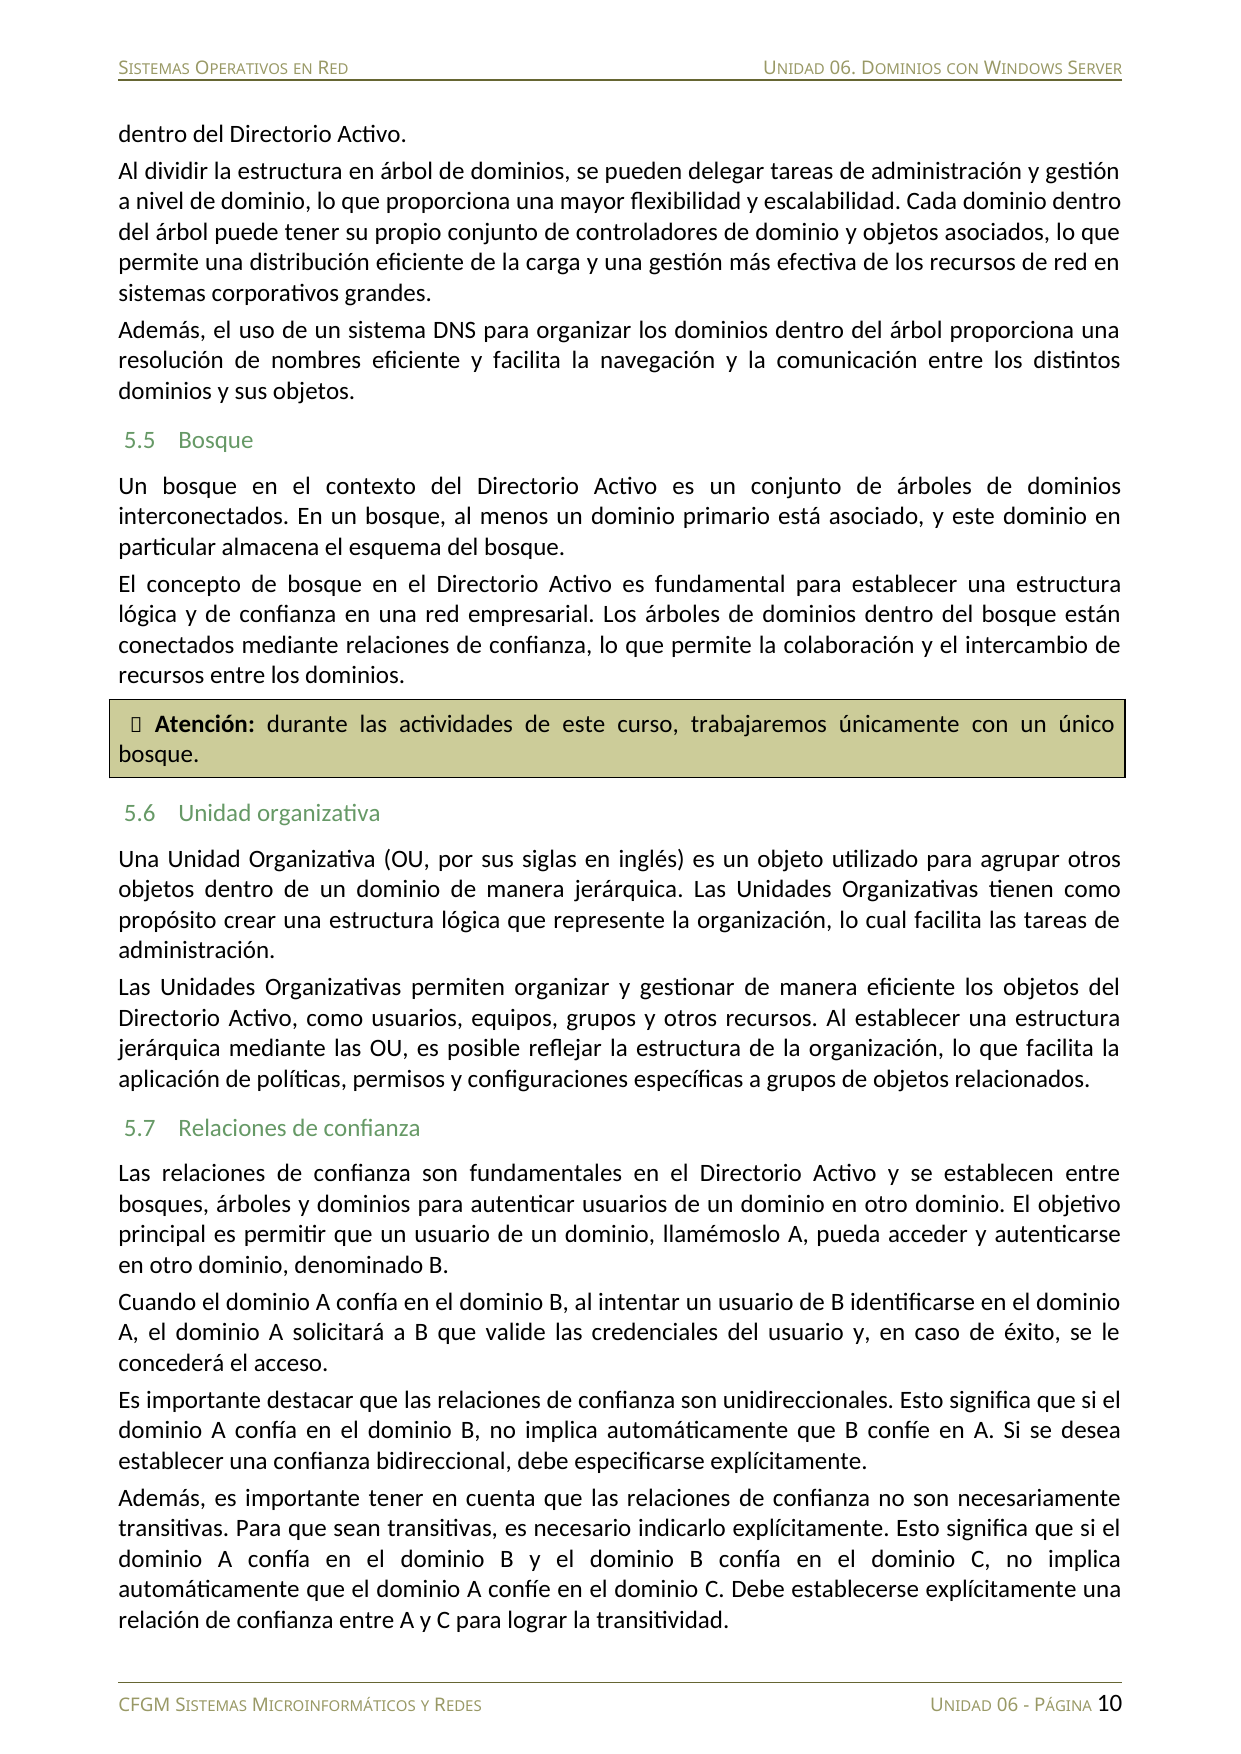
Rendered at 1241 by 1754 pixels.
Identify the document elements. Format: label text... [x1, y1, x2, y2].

text Cuando el dominio A confía en el dominio B, al intentar un usuario de B identificarse en el dominio A, el dominio A solicitará a B que valide las credenciales del usuario y, en caso de éxito, se le concederá el acceso. [118, 1286, 1122, 1378]
text El concepto de bosque en el Directorio Activo es fundamental para establecer una estructura lógica y de confianza en una red empresarial. Los árboles de dominios dentro del bosque están conectados mediante relaciones de confianza, lo que permite la colaboración y el intercambio de recursos entre los dominios. [118, 568, 1122, 690]
text Las Unidades Organizativas permiten organizar y gestionar de manera eficiente los objetos del Directorio Activo, como usuarios, equipos, grupos y otros recursos. Al establecer una estructura jerárquica mediante las OU, es posible reflejar la estructura de la organización, lo que facilita la aplicación de políticas, permisos y configuraciones específicas a grupos de objetos relacionados. [118, 971, 1122, 1093]
text Además, es importante tener en cuenta que las relaciones de confianza no son necesariamente transitivas. Para que sean transitivas, es necesario indicarlo explícitamente. Esto significa que si el dominio A confía en el dominio B y el dominio B confía en el dominio C, no implica automáticamente que el dominio A confíe en el dominio C. Debe establecerse explícitamente una relación de confianza entre A y C para lograr la transitividad. [118, 1482, 1122, 1635]
subtitle Unidad organizativa [118, 797, 1122, 828]
text Además, el uso de un sistema DNS para organizar los dominios dentro del árbol proporciona una resolución de nombres eficiente y facilita la navegación y la comunicación entre los distintos dominios y sus objetos. [118, 314, 1122, 406]
text Un bosque en el contexto del Directorio Activo es un conjunto de árboles de dominios interconectados. En un bosque, al menos un dominio primario está asociado, y este dominio en particular almacena el esquema del bosque. [118, 470, 1122, 561]
text Las relaciones de confianza son fundamentales en el Directorio Activo y se establecen entre bosques, árboles y dominios para autenticar usuarios de un dominio en otro dominio. El objetivo principal es permitir que un usuario de un dominio, llamémoslo A, pueda acceder y autenticarse en otro dominio, denominado B. [118, 1157, 1122, 1279]
text Una Unidad Organizativa (OU, por sus siglas en inglés) es un objeto utilizado para agrupar otros objetos dentro de un dominio de manera jerárquica. Las Unidades Organizativas tienen como propósito crear una estructura lógica que represente la organización, lo cual facilita las tareas de administración. [118, 843, 1122, 965]
subtitle Relaciones de confianza [118, 1112, 1122, 1143]
text Al dividir la estructura en árbol de dominios, se pueden delegar tareas de administración y gestión a nivel de dominio, lo que proporciona una mayor flexibilidad y escalabilidad. Cada dominio dentro del árbol puede tener su propio conjunto de controladores de dominio y objetos asociados, lo que permite una distribución eficiente de la carga y una gestión más efectiva de los recursos de red en sistemas corporativos grandes. [118, 155, 1122, 308]
text dentro del Directorio Activo. [118, 118, 1122, 148]
text Es importante destacar que las relaciones de confianza son unidireccionales. Esto significa que si el dominio A confía en el dominio B, no implica automáticamente que B confíe en A. Si se desea establecer una confianza bidireccional, debe especificarse explícitamente. [118, 1384, 1122, 1476]
text ❕ Atención: durante las actividades de este curso, trabajaremos únicamente con un único bosque. [110, 700, 1124, 777]
subtitle Bosque [118, 424, 1122, 455]
